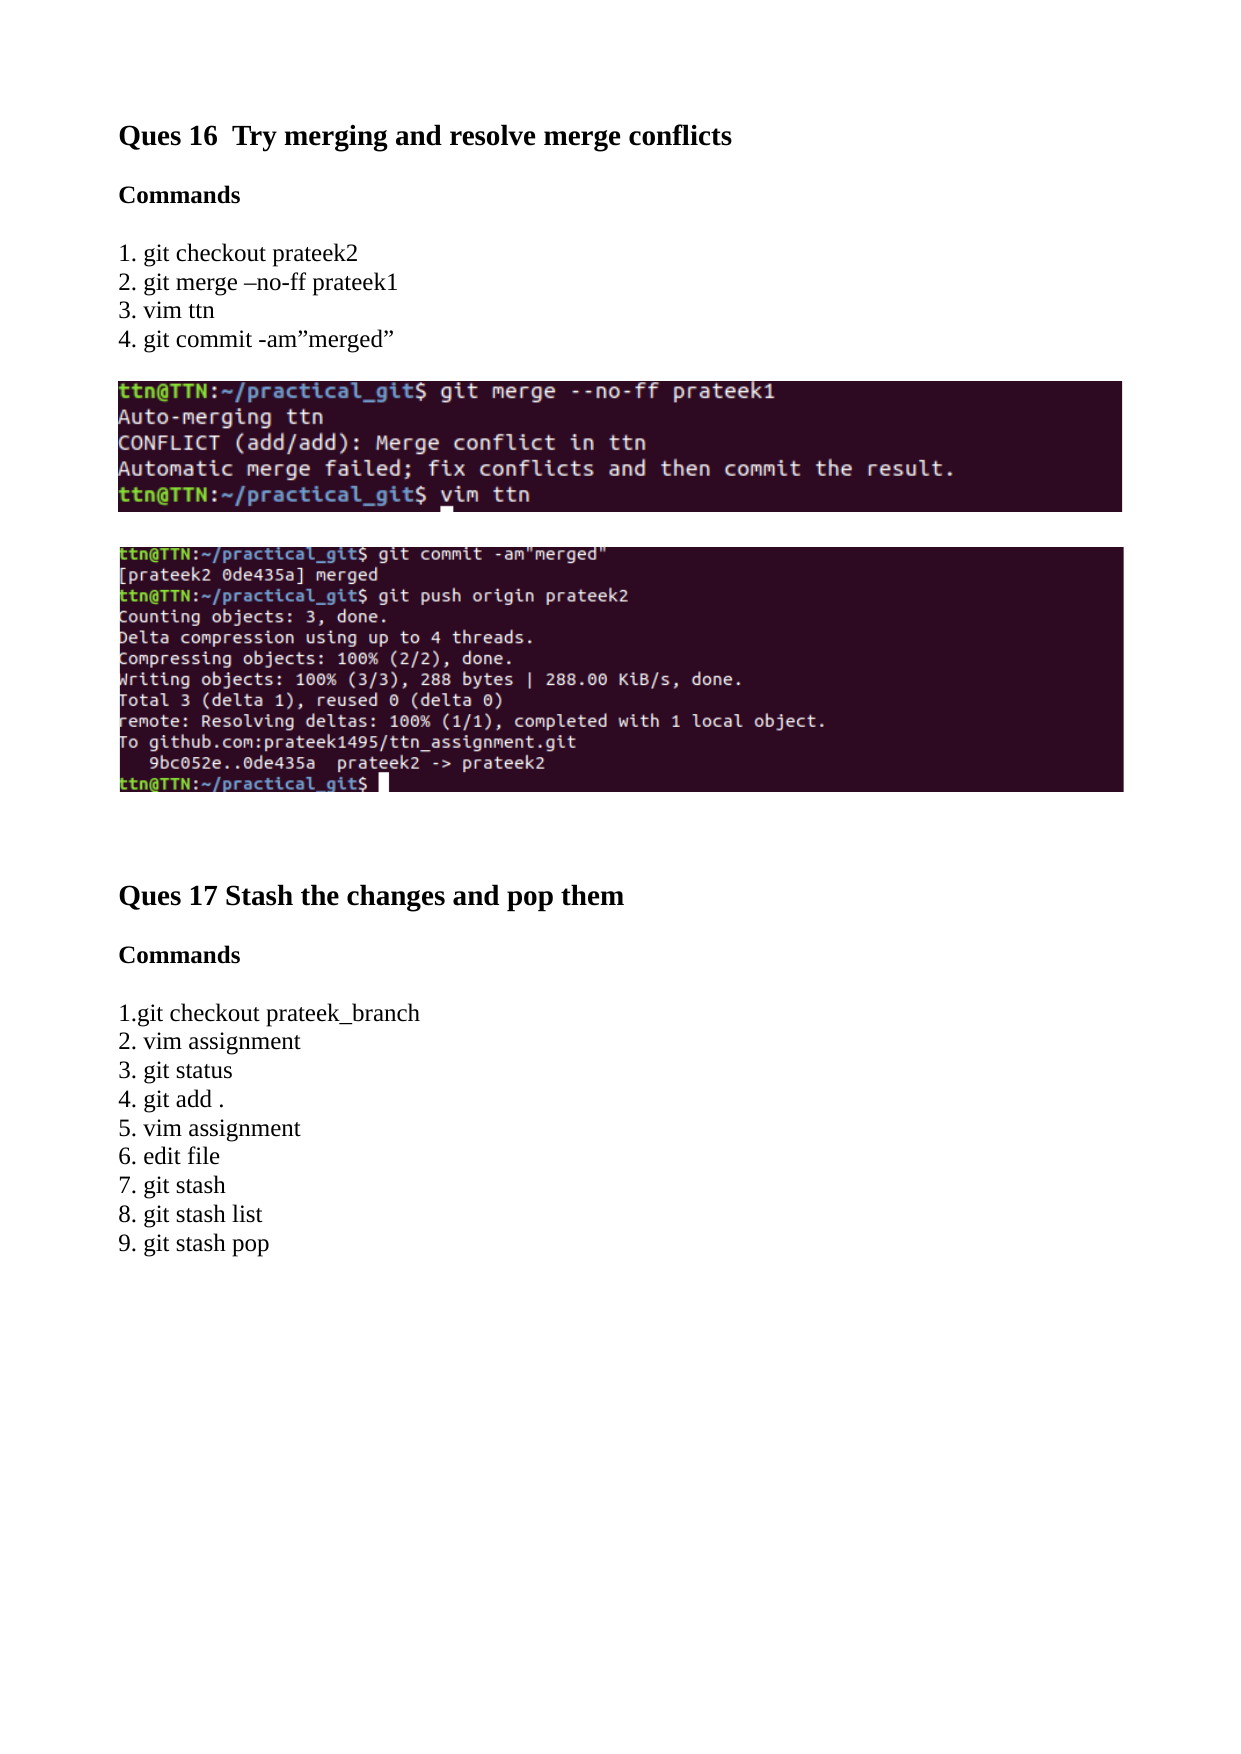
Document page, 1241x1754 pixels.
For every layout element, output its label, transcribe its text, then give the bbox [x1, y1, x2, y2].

text 9. git stash pop [118, 1228, 1122, 1256]
text 8. git stash list [118, 1199, 1122, 1228]
text 3. vim ttn [118, 295, 1122, 324]
text Commands [118, 180, 1122, 209]
text 2. git merge –no-ff prateek1 [118, 267, 1122, 295]
text 1. git checkout prateek2 [118, 238, 1122, 267]
text Ques 16 Try merging and resolve merge conflicts [118, 118, 1122, 152]
text 1.git checkout prateek_branch [118, 998, 1122, 1026]
text Ques 17 Stash the changes and pop them [118, 878, 1122, 911]
text 4. git commit -am”merged” [118, 324, 1122, 353]
text 2. vim assignment [118, 1026, 1122, 1055]
text 3. git status [118, 1055, 1122, 1084]
text 5. vim assignment [118, 1113, 1122, 1141]
picture [119, 547, 1124, 792]
text 4. git add . [118, 1084, 1122, 1113]
text 7. git stash [118, 1170, 1122, 1199]
picture [118, 381, 1123, 512]
text Commands [118, 940, 1122, 969]
text 6. edit file [118, 1141, 1122, 1170]
